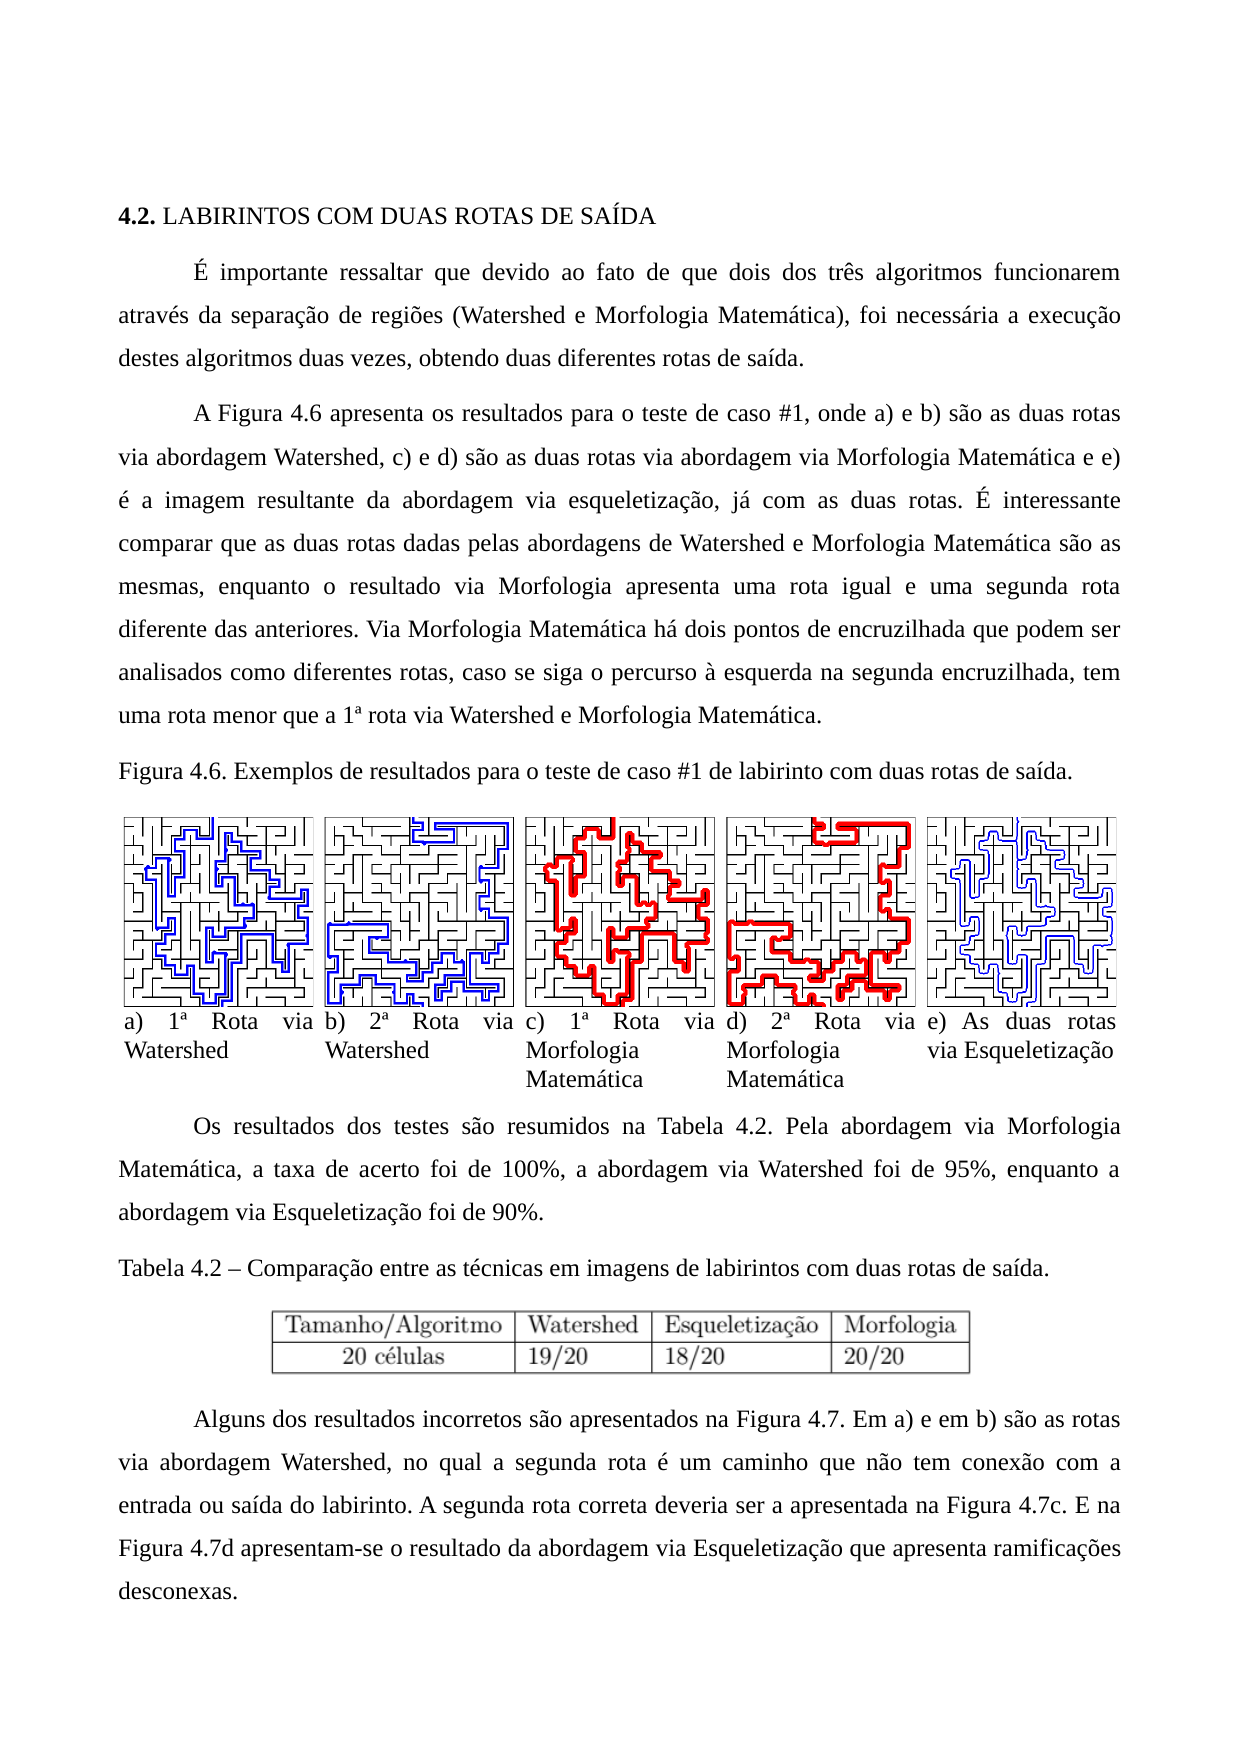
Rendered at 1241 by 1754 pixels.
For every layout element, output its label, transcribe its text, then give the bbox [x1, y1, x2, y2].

text A Figura 4.6 apresenta os resultados para o teste de caso #1, onde a) e b) são as duas rotas via abordagem Watershed, c) e d) são as duas rotas via abordagem via Morfologia Matemática e e) é a imagem resultante da abordagem via esqueletização, já com as duas rotas. É interessante comparar que as duas rotas dadas pelas abordagens de Watershed e Morfologia Matemática são as mesmas, enquanto o resultado via Morfologia apresenta uma rota igual e uma segunda rota diferente das anteriores. Via Morfologia Matemática há dois pontos de encruzilhada que podem ser analisados como diferentes rotas, caso se siga o percurso à esquerda na segunda encruzilhada, tem uma rota menor que a 1ª rota via Watershed e Morfologia Matemática. [118, 398, 1122, 729]
picture [525, 817, 715, 1007]
picture [265, 1308, 975, 1378]
text Os resultados dos testes são resumidos na Tabela 4.2. Pela abordagem via Morfologia Matemática, a taxa de acerto foi de 100%, a abordagem via Watershed foi de 95%, enquanto a abordagem via Esqueletização foi de 90%. [118, 1111, 1122, 1226]
picture [123, 817, 314, 1007]
table_header b) 2ª Rota via Watershed [319, 811, 520, 1098]
table_header d) 2ª Rota via Morfologia Matemática [720, 811, 921, 1098]
picture [927, 817, 1117, 1007]
list LABIRINTOS COM DUAS ROTAS DE SAÍDA [118, 201, 1122, 230]
list Figura 4.6. Exemplos de resultados para o teste de caso #1 de labirinto com duas rotas de saída. [118, 756, 1122, 784]
picture [324, 817, 514, 1007]
text Alguns dos resultados incorretos são apresentados na Figura 4.7. Em a) e em b) são as rotas via abordagem Watershed, no qual a segunda rota é um caminho que não tem conexão com a entrada ou saída do labirinto. A segunda rota correta deveria ser a apresentada na Figura 4.7c. E na Figura 4.7d apresentam-se o resultado da abordagem via Esqueletização que apresenta ramificações desconexas. [118, 1404, 1122, 1605]
picture [726, 817, 916, 1007]
table_header a) 1ª Rota via Watershed [118, 811, 319, 1098]
text Tabela 4.2 – Comparação entre as técnicas em imagens de labirintos com duas rotas de saída. [118, 1253, 1122, 1281]
text É importante ressaltar que devido ao fato de que dois dos três algoritmos funcionarem através da separação de regiões (Watershed e Morfologia Matemática), foi necessária a execução destes algoritmos duas vezes, obtendo duas diferentes rotas de saída. [118, 257, 1122, 372]
table_header e) As duas rotas via Esqueletização [921, 811, 1122, 1098]
table_header c) 1ª Rota via Morfologia Matemática [520, 811, 720, 1098]
